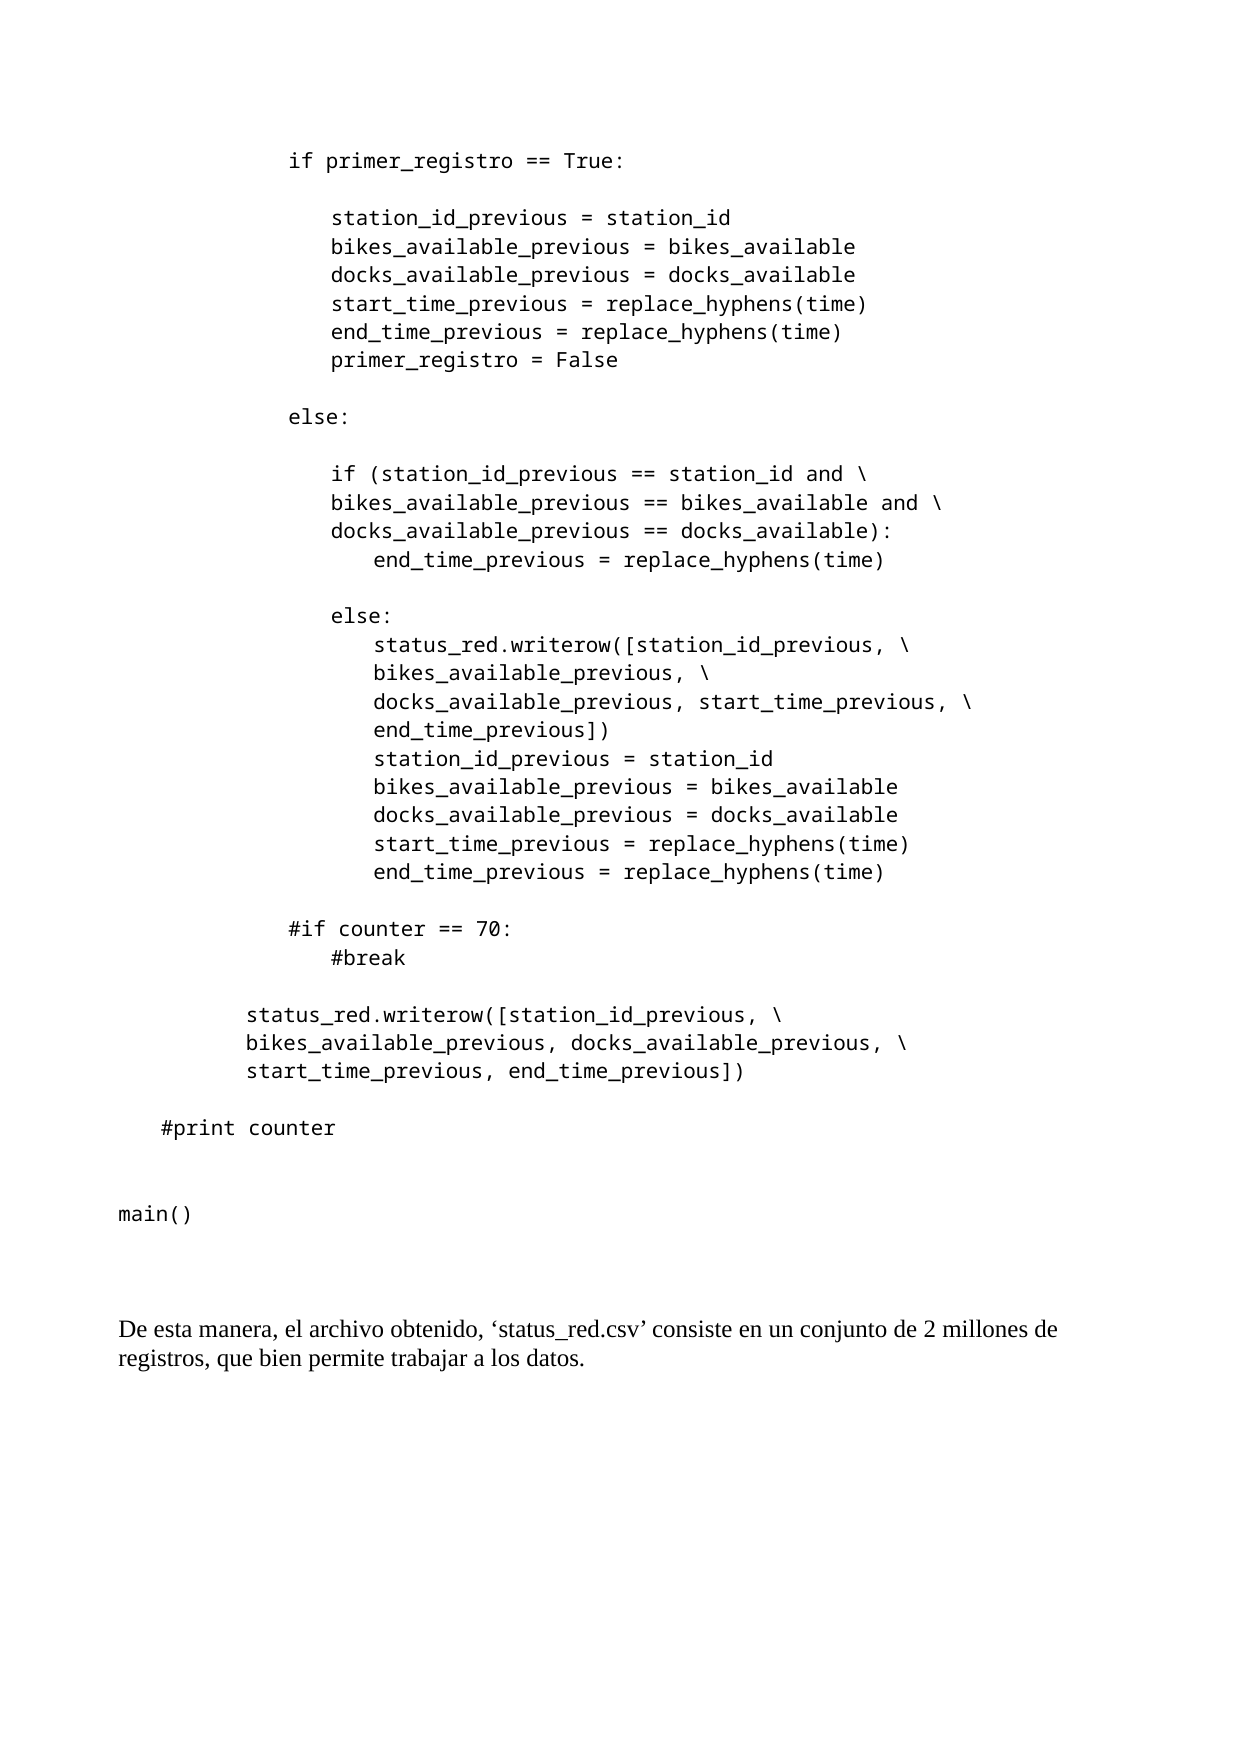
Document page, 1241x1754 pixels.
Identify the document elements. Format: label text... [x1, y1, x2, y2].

text end_time_previous = replace_hyphens(time) [118, 857, 1122, 886]
text station_id_previous = station_id [118, 744, 1122, 772]
text #break [118, 943, 1122, 971]
text else: [118, 402, 1122, 431]
text station_id_previous = station_id [118, 203, 1122, 232]
text end_time_previous = replace_hyphens(time) [118, 545, 1122, 573]
text #if counter == 70: [118, 914, 1122, 943]
text end_time_previous]) [118, 715, 1122, 744]
text status_red.writerow([station_id_previous, \ [118, 630, 1122, 658]
text bikes_available_previous = bikes_available [118, 772, 1122, 801]
text bikes_available_previous, \ [118, 658, 1122, 687]
text docks_available_previous = docks_available [118, 801, 1122, 829]
text if primer_registro == True: [118, 147, 1122, 175]
text docks_available_previous = docks_available [118, 260, 1122, 289]
text start_time_previous, end_time_previous]) [118, 1057, 1122, 1085]
text start_time_previous = replace_hyphens(time) [118, 829, 1122, 857]
text primer_registro = False [118, 346, 1122, 374]
text #print counter [118, 1113, 1122, 1142]
text De esta manera, el archivo obtenido, ‘status_red.csv’ consiste en un conjunto de 2 millones de registros, que bien permite trabajar a los datos. [118, 1314, 1122, 1371]
text else: [118, 602, 1122, 630]
text bikes_available_previous, docks_available_previous, \ [118, 1028, 1122, 1057]
text bikes_available_previous = bikes_available [118, 232, 1122, 260]
text status_red.writerow([station_id_previous, \ [118, 1000, 1122, 1028]
text main() [118, 1199, 1122, 1227]
text if (station_id_previous == station_id and \ [118, 459, 1122, 488]
text start_time_previous = replace_hyphens(time) [118, 289, 1122, 317]
text end_time_previous = replace_hyphens(time) [118, 317, 1122, 346]
text bikes_available_previous == bikes_available and \ [118, 488, 1122, 516]
text docks_available_previous, start_time_previous, \ [118, 687, 1122, 715]
text docks_available_previous == docks_available): [118, 516, 1122, 545]
